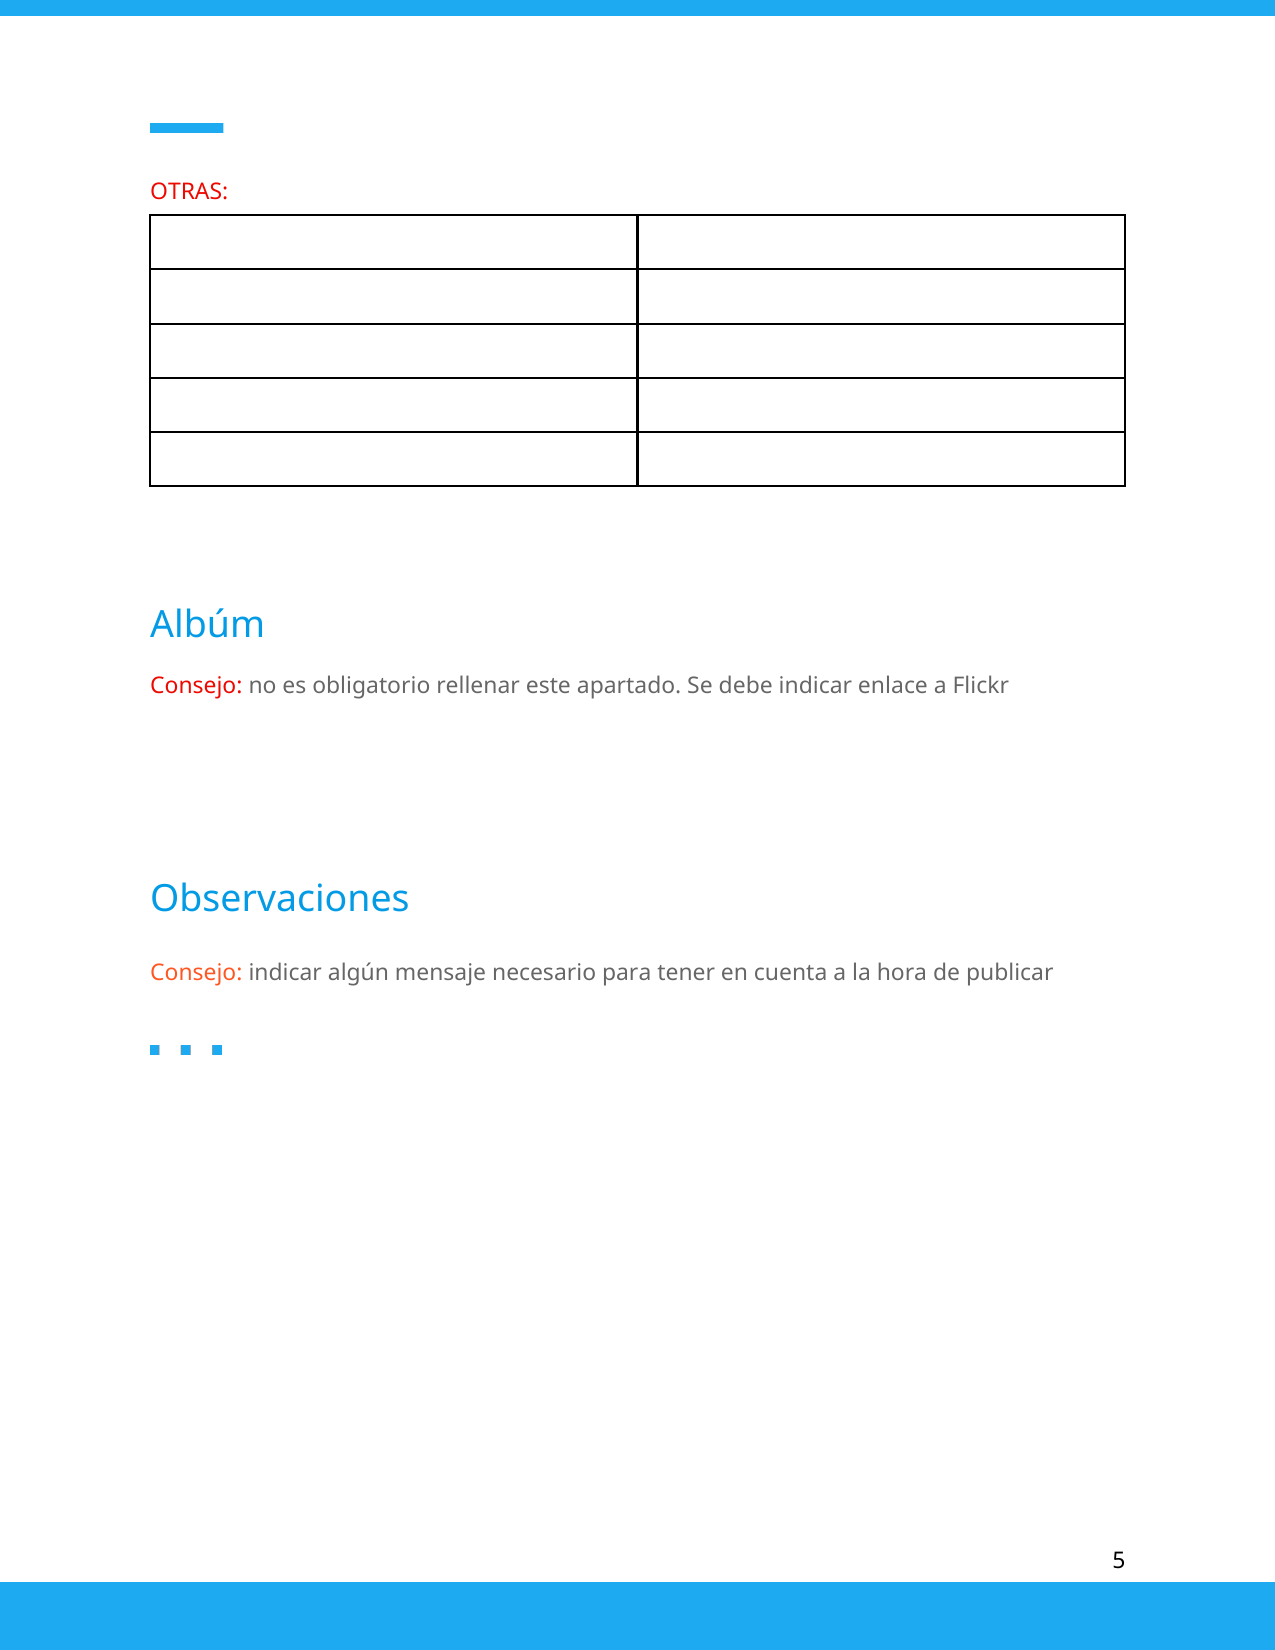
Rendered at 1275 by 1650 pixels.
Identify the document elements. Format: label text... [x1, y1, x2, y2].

table_cell [151, 325, 636, 377]
subtitle Albúm [150, 597, 1125, 648]
table_cell [639, 379, 1124, 431]
picture [150, 1045, 222, 1055]
table_header [639, 216, 1124, 268]
picture [0, 0, 1275, 16]
picture [0, 1582, 1275, 1650]
text Consejo: indicar algún mensaje necesario para tener en cuenta a la hora de publicar [150, 956, 1125, 987]
table_cell [151, 270, 636, 322]
table_header [151, 216, 636, 268]
table_cell [639, 433, 1124, 485]
table_cell [639, 325, 1124, 377]
picture [150, 123, 224, 133]
text OTRAS: [150, 175, 1125, 206]
subtitle Observaciones [150, 872, 1125, 923]
table_cell [639, 270, 1124, 322]
table_cell [151, 379, 636, 431]
text Consejo: no es obligatorio rellenar este apartado. Se debe indicar enlace a Flickr [150, 669, 1125, 700]
table_cell [151, 433, 636, 485]
